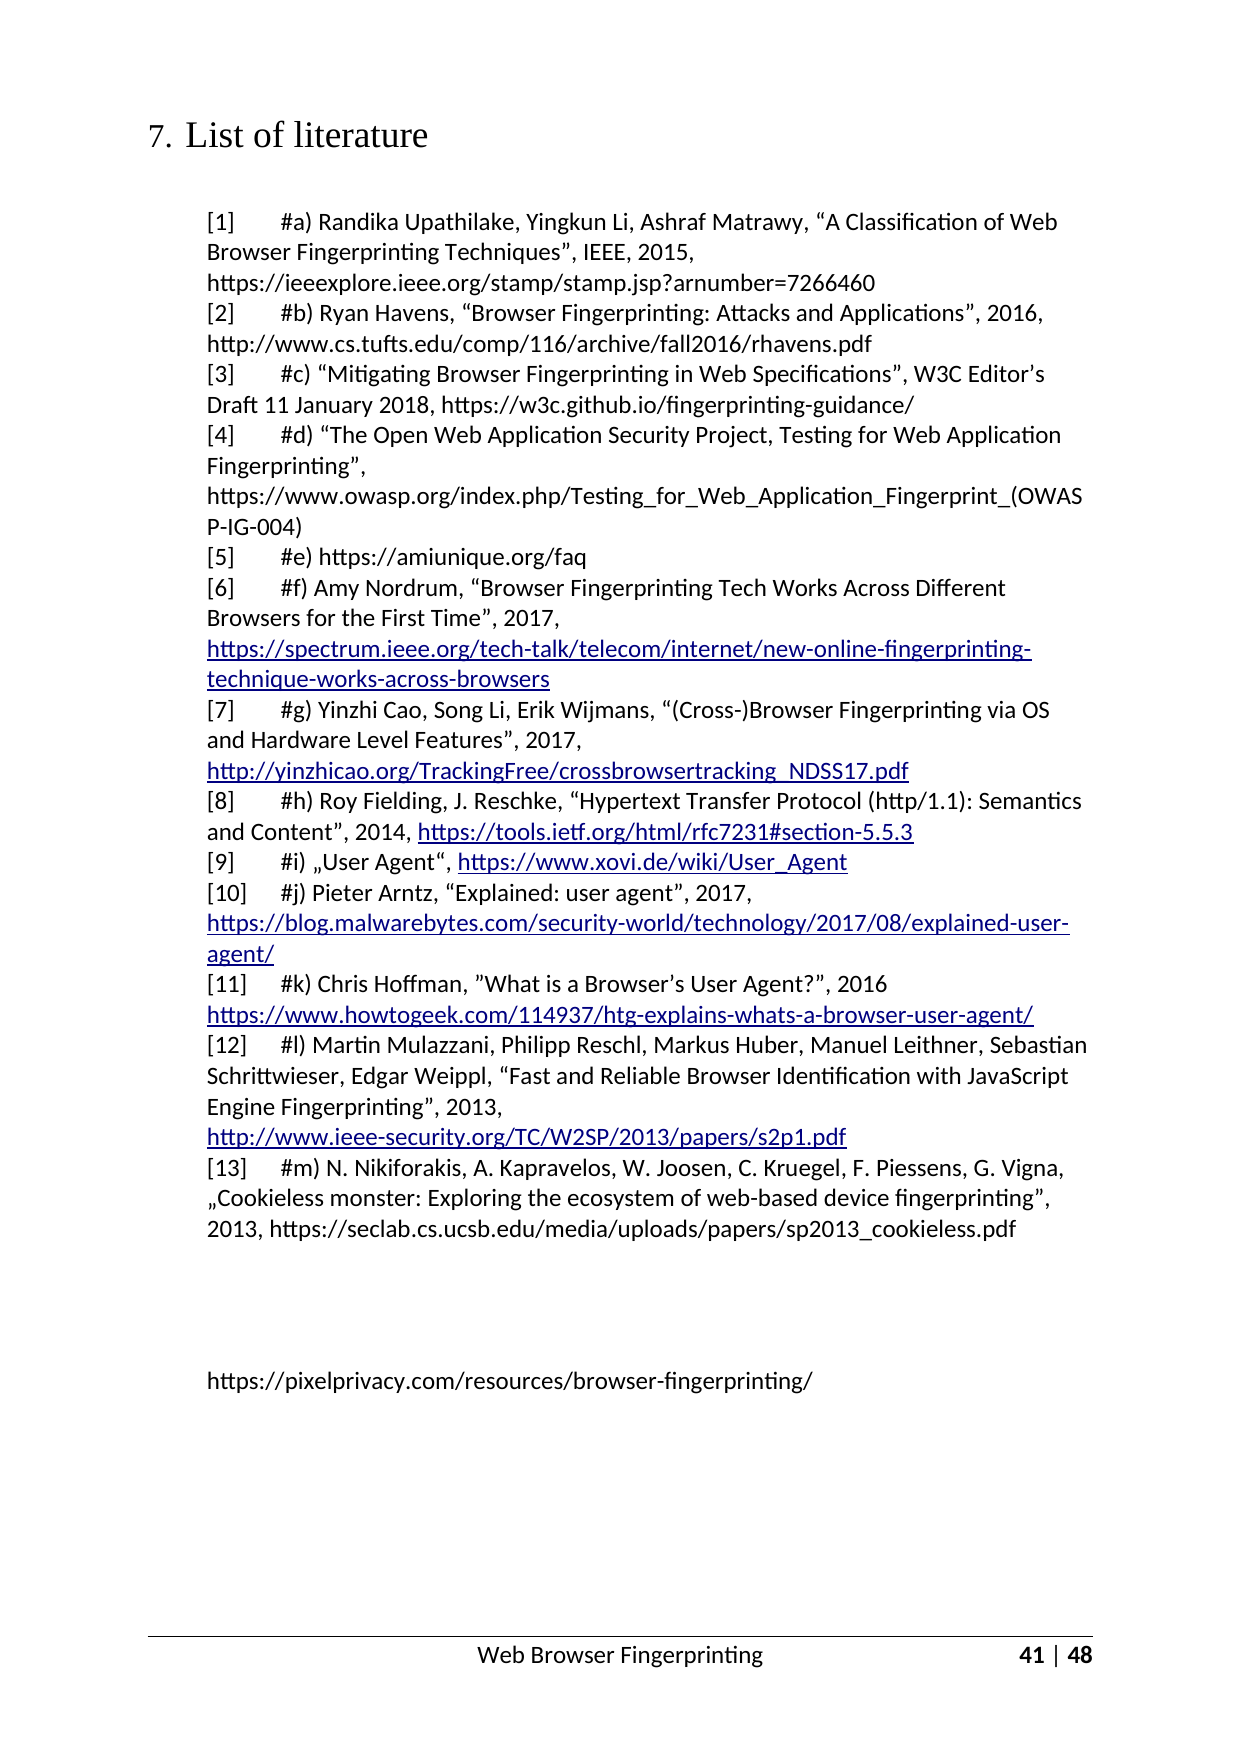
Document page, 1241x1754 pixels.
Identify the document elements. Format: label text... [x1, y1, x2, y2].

list #g) Yinzhi Cao, Song Li, Erik Wijmans, “(Cross-)Browser Fingerprinting via OS and Hardware Level Features”, 2017, http://yinzhicao.org/TrackingFree/crossbrowsertracking_NDSS17.pdf [207, 694, 1093, 786]
list #l) Martin Mulazzani, Philipp Reschl, Markus Huber, Manuel Leithner, Sebastian Schrittwieser, Edgar Weippl, “Fast and Reliable Browser Identification with JavaScript Engine Fingerprinting”, 2013, http://www.ieee-security.org/TC/W2SP/2013/papers/s2p1.pdf [207, 1030, 1093, 1152]
list #d) “The Open Web Application Security Project, Testing for Web Application Fingerprinting”, https://www.owasp.org/index.php/Testing_for_Web_Application_Fingerprint_(OWASP-IG-004) [207, 419, 1093, 541]
list #j) Pieter Arntz, “Explained: user agent”, 2017, https://blog.malwarebytes.com/security-world/technology/2017/08/explained-user-agent/ [207, 877, 1093, 969]
list #b) Ryan Havens, “Browser Fingerprinting: Attacks and Applications”, 2016, http://www.cs.tufts.edu/comp/116/archive/fall2016/rhavens.pdf [207, 297, 1093, 358]
list #i) „User Agent“, https://www.xovi.de/wiki/User_Agent [207, 847, 1093, 877]
list #h) Roy Fielding, J. Reschke, “Hypertext Transfer Protocol (http/1.1): Semantics and Content”, 2014, https://tools.ietf.org/html/rfc7231#section-5.5.3 [207, 786, 1093, 847]
list #f) Amy Nordrum, “Browser Fingerprinting Tech Works Across Different Browsers for the First Time”, 2017, https://spectrum.ieee.org/tech-talk/telecom/internet/new-online-fingerprinting-technique-works-across-browsers [207, 572, 1093, 694]
list List of literature [148, 112, 1093, 156]
list #e) https://amiunique.org/faq [207, 541, 1093, 572]
list #a) Randika Upathilake, Yingkun Li, Ashraf Matrawy, “A Classification of Web Browser Fingerprinting Techniques”, IEEE, 2015, https://ieeexplore.ieee.org/stamp/stamp.jsp?arnumber=7266460 [207, 206, 1093, 297]
list #m) N. Nikiforakis, A. Kapravelos, W. Joosen, C. Kruegel, F. Piessens, G. Vigna, „Cookieless monster: Exploring the ecosystem of web-based device fingerprinting”, 2013, https://seclab.cs.ucsb.edu/media/uploads/papers/sp2013_cookieless.pdf [207, 1152, 1093, 1243]
list #k) Chris Hoffman, ”What is a Browser’s User Agent?”, 2016 https://www.howtogeek.com/114937/htg-explains-whats-a-browser-user-agent/ [207, 969, 1093, 1030]
text https://pixelprivacy.com/resources/browser-fingerprinting/ [207, 1365, 1093, 1396]
list #c) “Mitigating Browser Fingerprinting in Web Specifications”, W3C Editor’s Draft 11 January 2018, https://w3c.github.io/fingerprinting-guidance/ [207, 358, 1093, 419]
